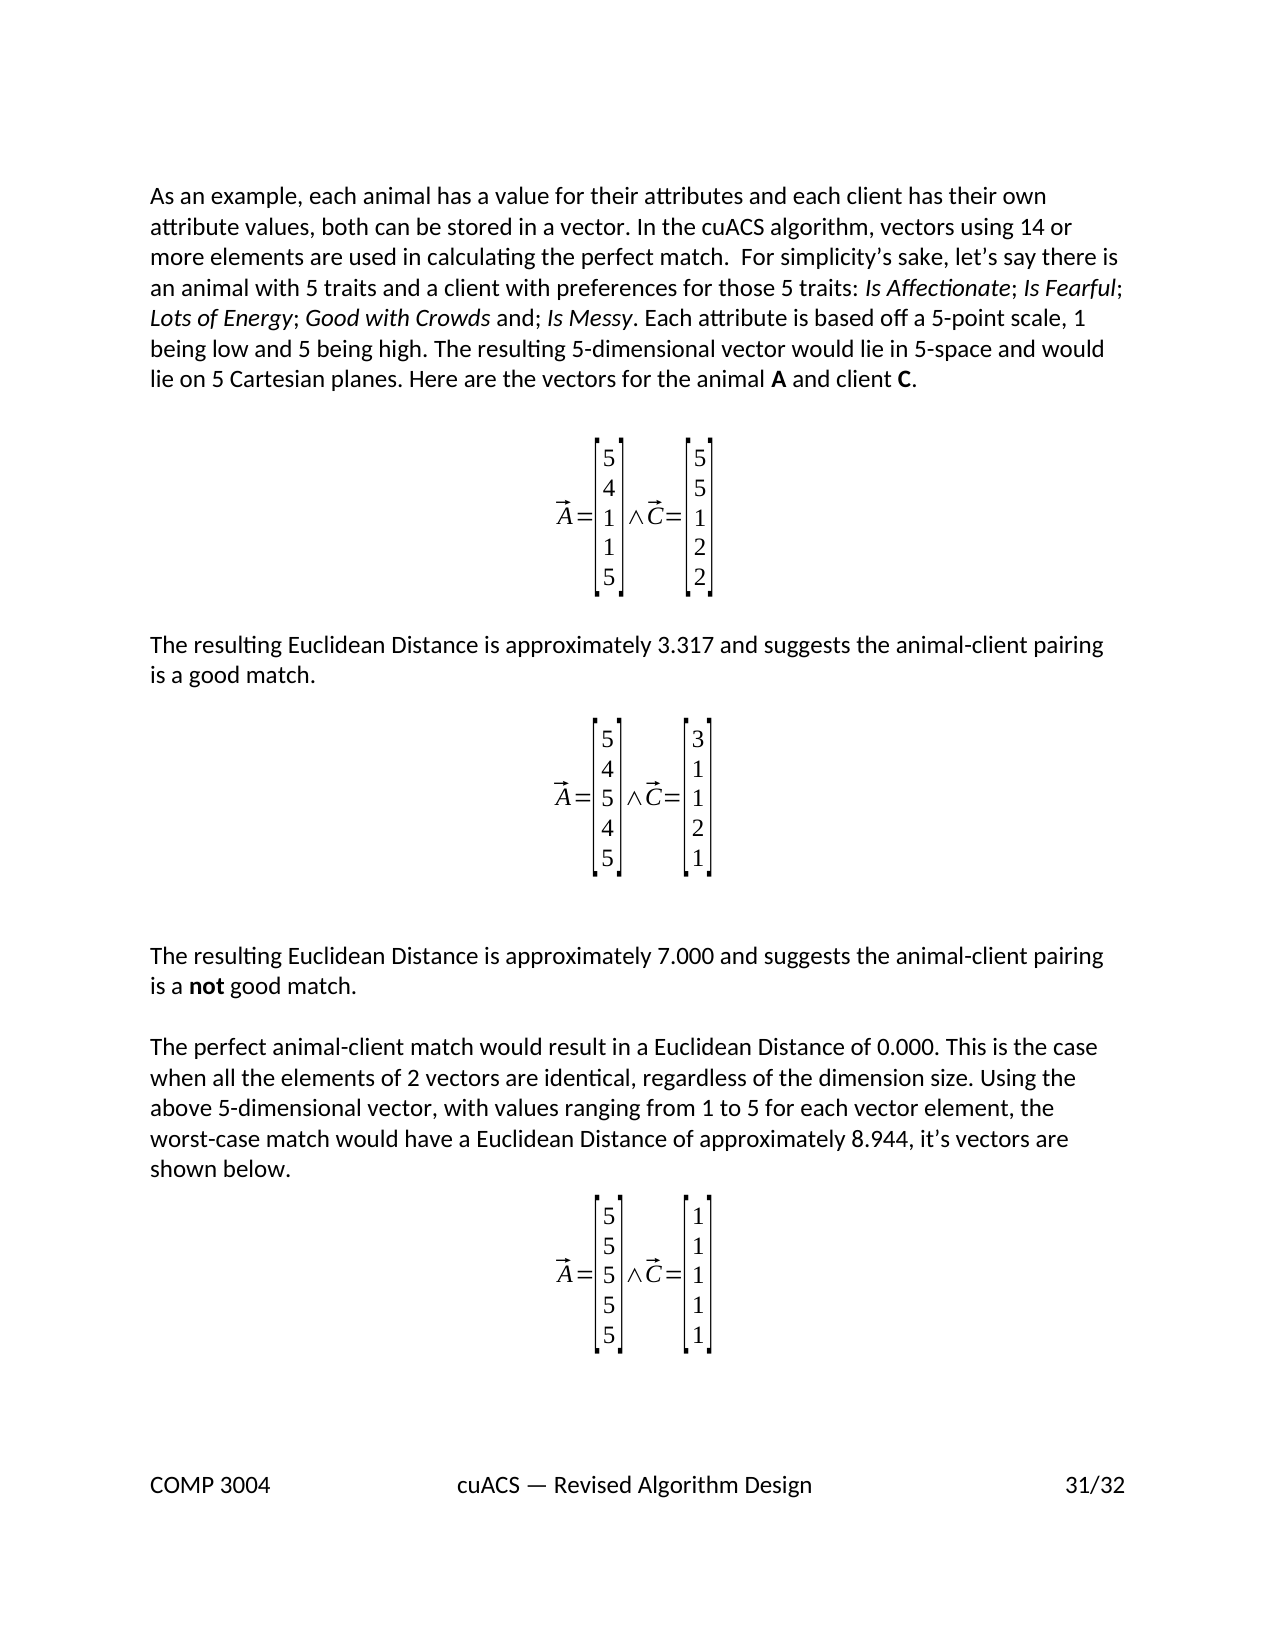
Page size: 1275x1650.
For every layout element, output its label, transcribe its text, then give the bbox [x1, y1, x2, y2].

text As an example, each animal has a value for their attributes and each client has their own attribute values, both can be stored in a vector. In the cuACS algorithm, vectors using 14 or more elements are used in calculating the perfect match. For simplicity’s sake, let’s say there is an animal with 5 traits and a client with preferences for those 5 traits: Is Affectionate; Is Fearful; Lots of Energy; Good with Crowds and; Is Messy. Each attribute is based off a 5-point scale, 1 being low and 5 being high. The resulting 5-dimensional vector would lie in 5-space and would lie on 5 Cartesian planes. Here are the vectors for the animal A and client C. [150, 181, 1125, 394]
text The perfect animal-client match would result in a Euclidean Distance of 0.000. This is the case when all the elements of 2 vectors are identical, regardless of the dimension size. Using the above 5-dimensional vector, with values ranging from 1 to 5 for each vector element, the worst-case match would have a Euclidean Distance of approximately 8.944, it’s vectors are shown below. [150, 1032, 1125, 1184]
text The resulting Euclidean Distance is approximately 3.317 and suggests the animal-client pairing is a good match. [150, 629, 1125, 690]
text The resulting Euclidean Distance is approximately 7.000 and suggests the animal-client pairing is a not good match. [150, 940, 1125, 1001]
